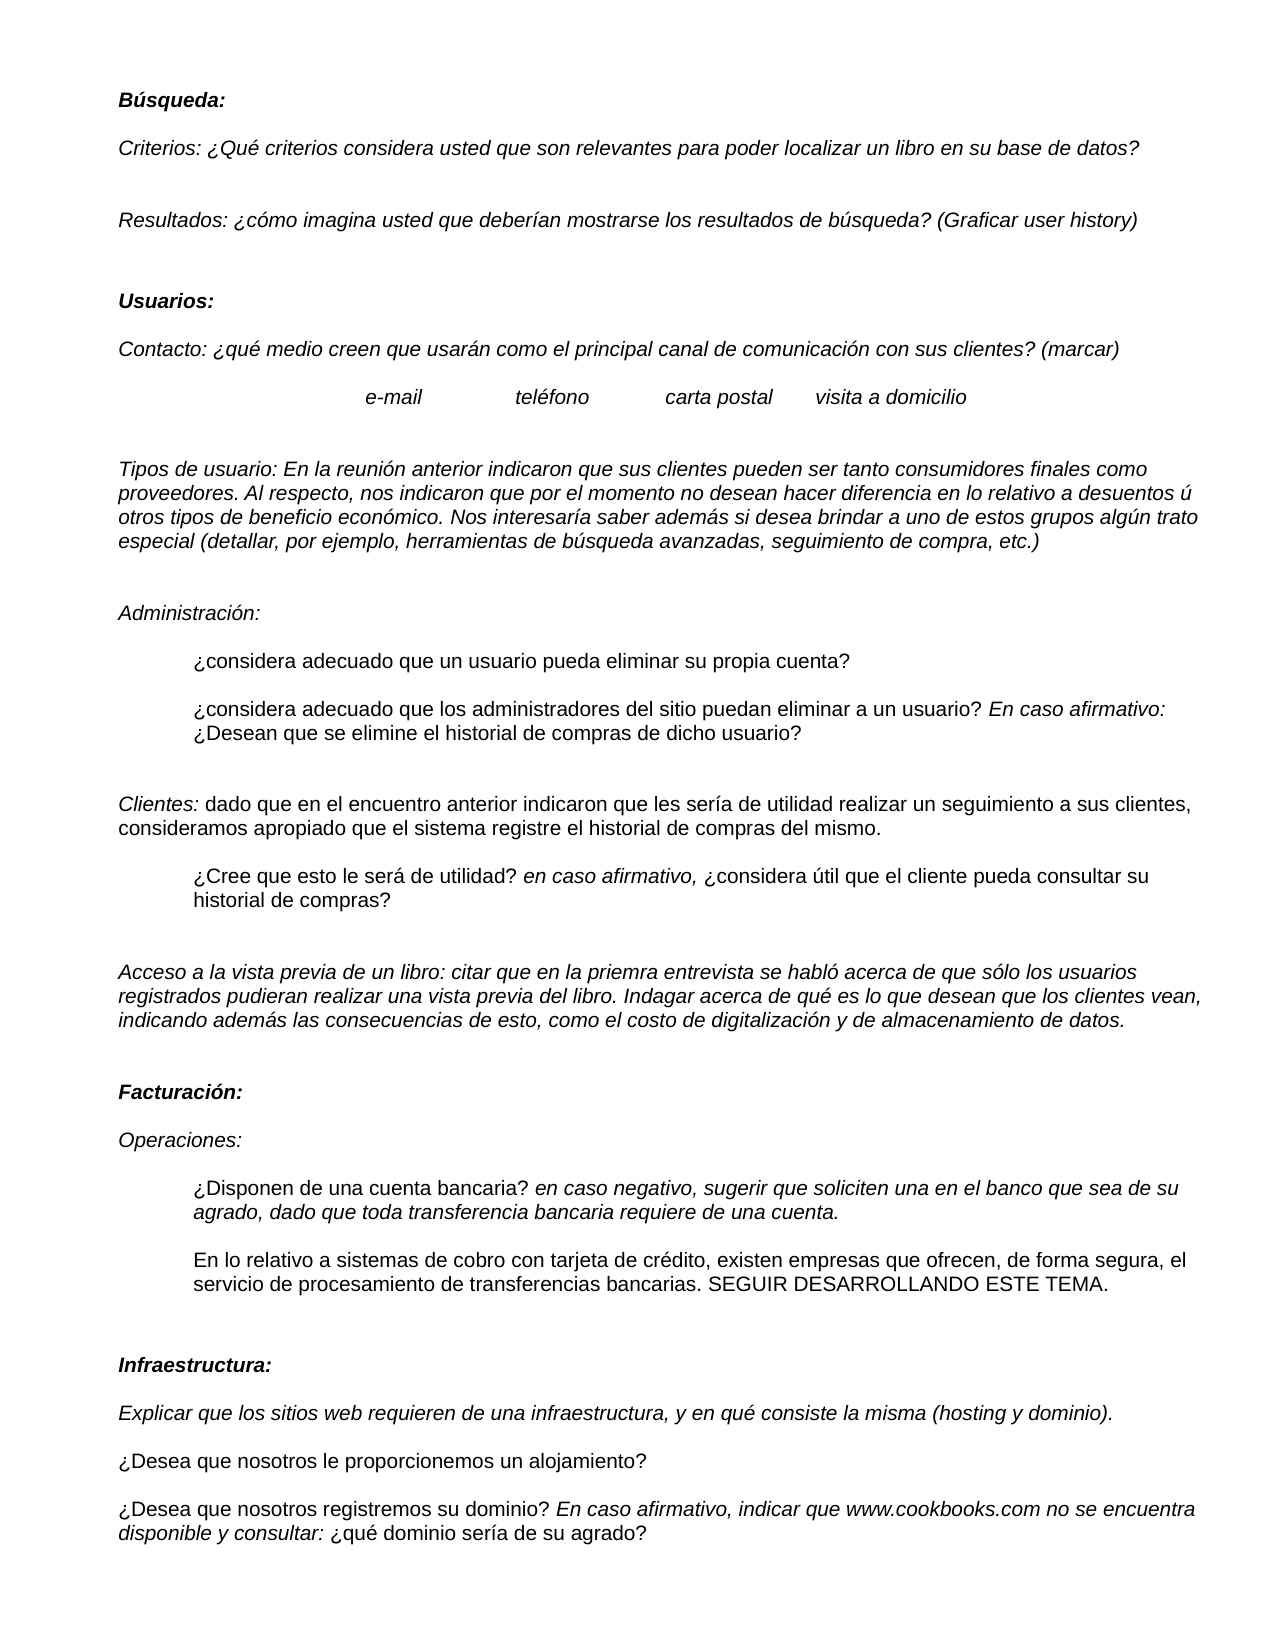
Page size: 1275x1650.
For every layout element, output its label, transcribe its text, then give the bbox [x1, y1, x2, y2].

text Facturación: [118, 1080, 1216, 1104]
text ¿Cree que esto le será de utilidad? en caso afirmativo, ¿considera útil que el cliente pueda consultar su historial de compras? [118, 864, 1216, 912]
text ¿considera adecuado que un usuario pueda eliminar su propia cuenta? [118, 648, 1216, 672]
text e-mail teléfono carta postal visita a domicilio [118, 385, 1216, 409]
text Tipos de usuario: En la reunión anterior indicaron que sus clientes pueden ser tanto consumidores finales como proveedores. Al respecto, nos indicaron que por el momento no desean hacer diferencia en lo relativo a desuentos ú otros tipos de beneficio económico. Nos interesaría saber además si desea brindar a uno de estos grupos algún trato especial (detallar, por ejemplo, herramientas de búsqueda avanzadas, seguimiento de compra, etc.) [118, 457, 1216, 553]
text Infraestructura: [118, 1353, 1216, 1377]
text Criterios: ¿Qué criterios considera usted que son relevantes para poder localizar un libro en su base de datos? [118, 136, 1216, 160]
text Búsqueda: [118, 88, 1216, 112]
text En lo relativo a sistemas de cobro con tarjeta de crédito, existen empresas que ofrecen, de forma segura, el servicio de procesamiento de transferencias bancarias. SEGUIR DESARROLLANDO ESTE TEMA. [118, 1247, 1216, 1295]
text Usuarios: [118, 289, 1216, 313]
text Acceso a la vista previa de un libro: citar que en la priemra entrevista se habló acerca de que sólo los usuarios registrados pudieran realizar una vista previa del libro. Indagar acerca de qué es lo que desean que los clientes vean, indicando además las consecuencias de esto, como el costo de digitalización y de almacenamiento de datos. [118, 960, 1216, 1032]
text Explicar que los sitios web requieren de una infraestructura, y en qué consiste la misma (hosting y dominio). [118, 1401, 1216, 1425]
text Administración: [118, 601, 1216, 624]
text ¿Desea que nosotros le proporcionemos un alojamiento? [118, 1449, 1216, 1473]
text Resultados: ¿cómo imagina usted que deberían mostrarse los resultados de búsqueda? (Graficar user history) [118, 208, 1216, 232]
text ¿considera adecuado que los administradores del sitio puedan eliminar a un usuario? En caso afirmativo: ¿Desean que se elimine el historial de compras de dicho usuario? [118, 696, 1216, 744]
text ¿Disponen de una cuenta bancaria? en caso negativo, sugerir que soliciten una en el banco que sea de su agrado, dado que toda transferencia bancaria requiere de una cuenta. [118, 1176, 1216, 1223]
text Clientes: dado que en el encuentro anterior indicaron que les sería de utilidad realizar un seguimiento a sus clientes, consideramos apropiado que el sistema registre el historial de compras del mismo. [118, 792, 1216, 840]
text Operaciones: [118, 1128, 1216, 1152]
text ¿Desea que nosotros registremos su dominio? En caso afirmativo, indicar que www.cookbooks.com no se encuentra disponible y consultar: ¿qué dominio sería de su agrado? [118, 1497, 1216, 1544]
text Contacto: ¿qué medio creen que usarán como el principal canal de comunicación con sus clientes? (marcar) [118, 337, 1216, 361]
